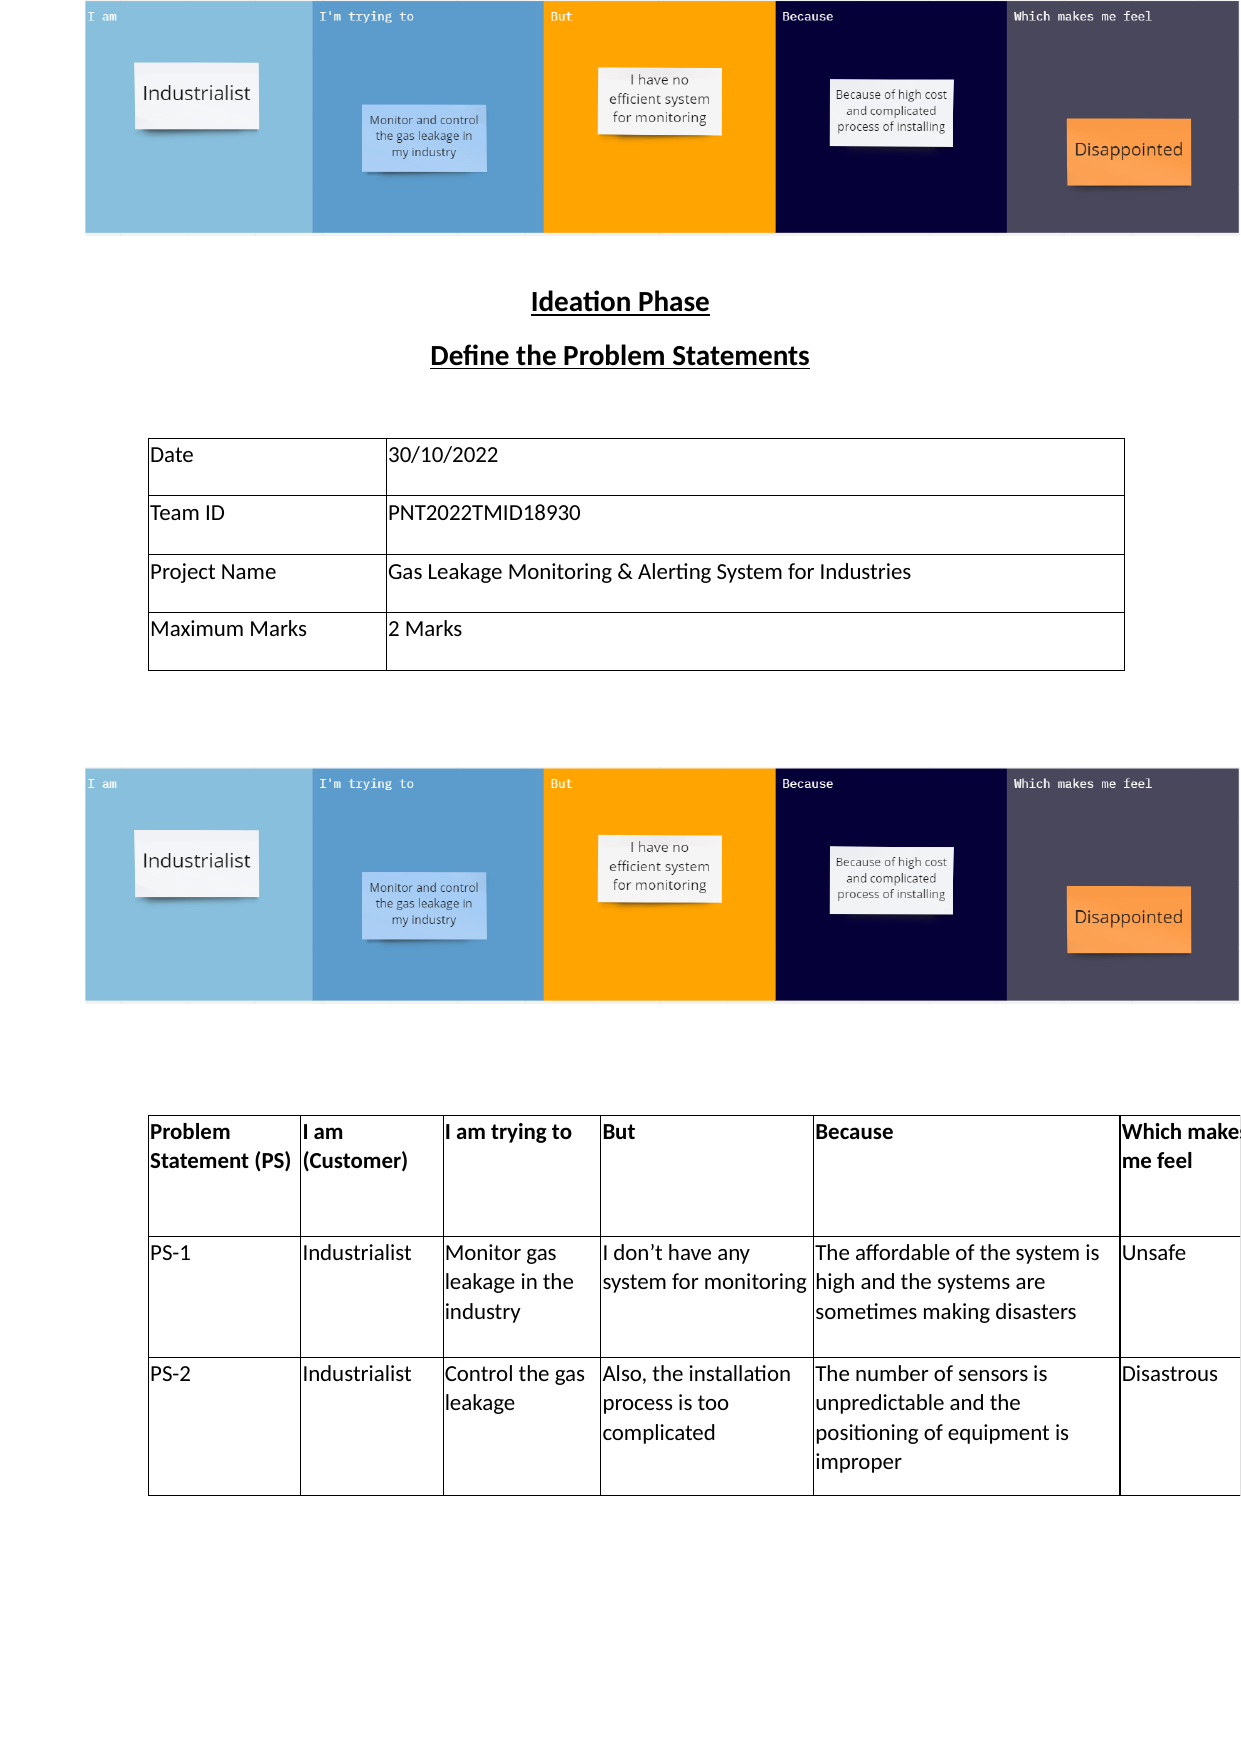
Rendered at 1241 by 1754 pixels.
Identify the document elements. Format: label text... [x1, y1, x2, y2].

table_header 30/10/2022 [387, 439, 1124, 495]
text Define the Problem Statements [150, 337, 1090, 373]
table_header I am trying to [444, 1116, 600, 1236]
table_header Which makes me feel [1121, 1116, 1240, 1236]
table_cell Also, the installation process is too complicated [601, 1358, 813, 1495]
table_cell I don’t have any system for monitoring [601, 1237, 813, 1357]
table_cell Team ID [149, 496, 386, 554]
table_header I am (Customer) [301, 1116, 443, 1236]
table_cell Industrialist [301, 1358, 443, 1495]
table_cell The number of sensors is unpredictable and the positioning of equipment is improper [814, 1358, 1119, 1495]
table_cell PS-1 [149, 1237, 300, 1357]
table_cell Maximum Marks [149, 613, 386, 670]
text Ideation Phase [150, 283, 1090, 319]
table_cell Unsafe [1121, 1237, 1240, 1357]
table_header Date [149, 439, 386, 495]
table_cell The affordable of the system is high and the systems are sometimes making disasters [814, 1237, 1119, 1357]
table_cell PNT2022TMID18930 [387, 496, 1124, 554]
table_cell 2 Marks [387, 613, 1124, 670]
table_cell Project Name [149, 555, 386, 612]
table_cell Gas Leakage Monitoring & Alerting System for Industries [387, 555, 1124, 612]
table_header Because [814, 1116, 1119, 1236]
table_header Problem Statement (PS) [149, 1116, 300, 1236]
table_cell Industrialist [301, 1237, 443, 1357]
table_header But [601, 1116, 813, 1236]
table_cell Monitor gas leakage in the industry [444, 1237, 600, 1357]
table_cell PS-2 [149, 1358, 300, 1495]
table_cell Disastrous [1121, 1358, 1240, 1495]
table_cell Control the gas leakage [444, 1358, 600, 1495]
